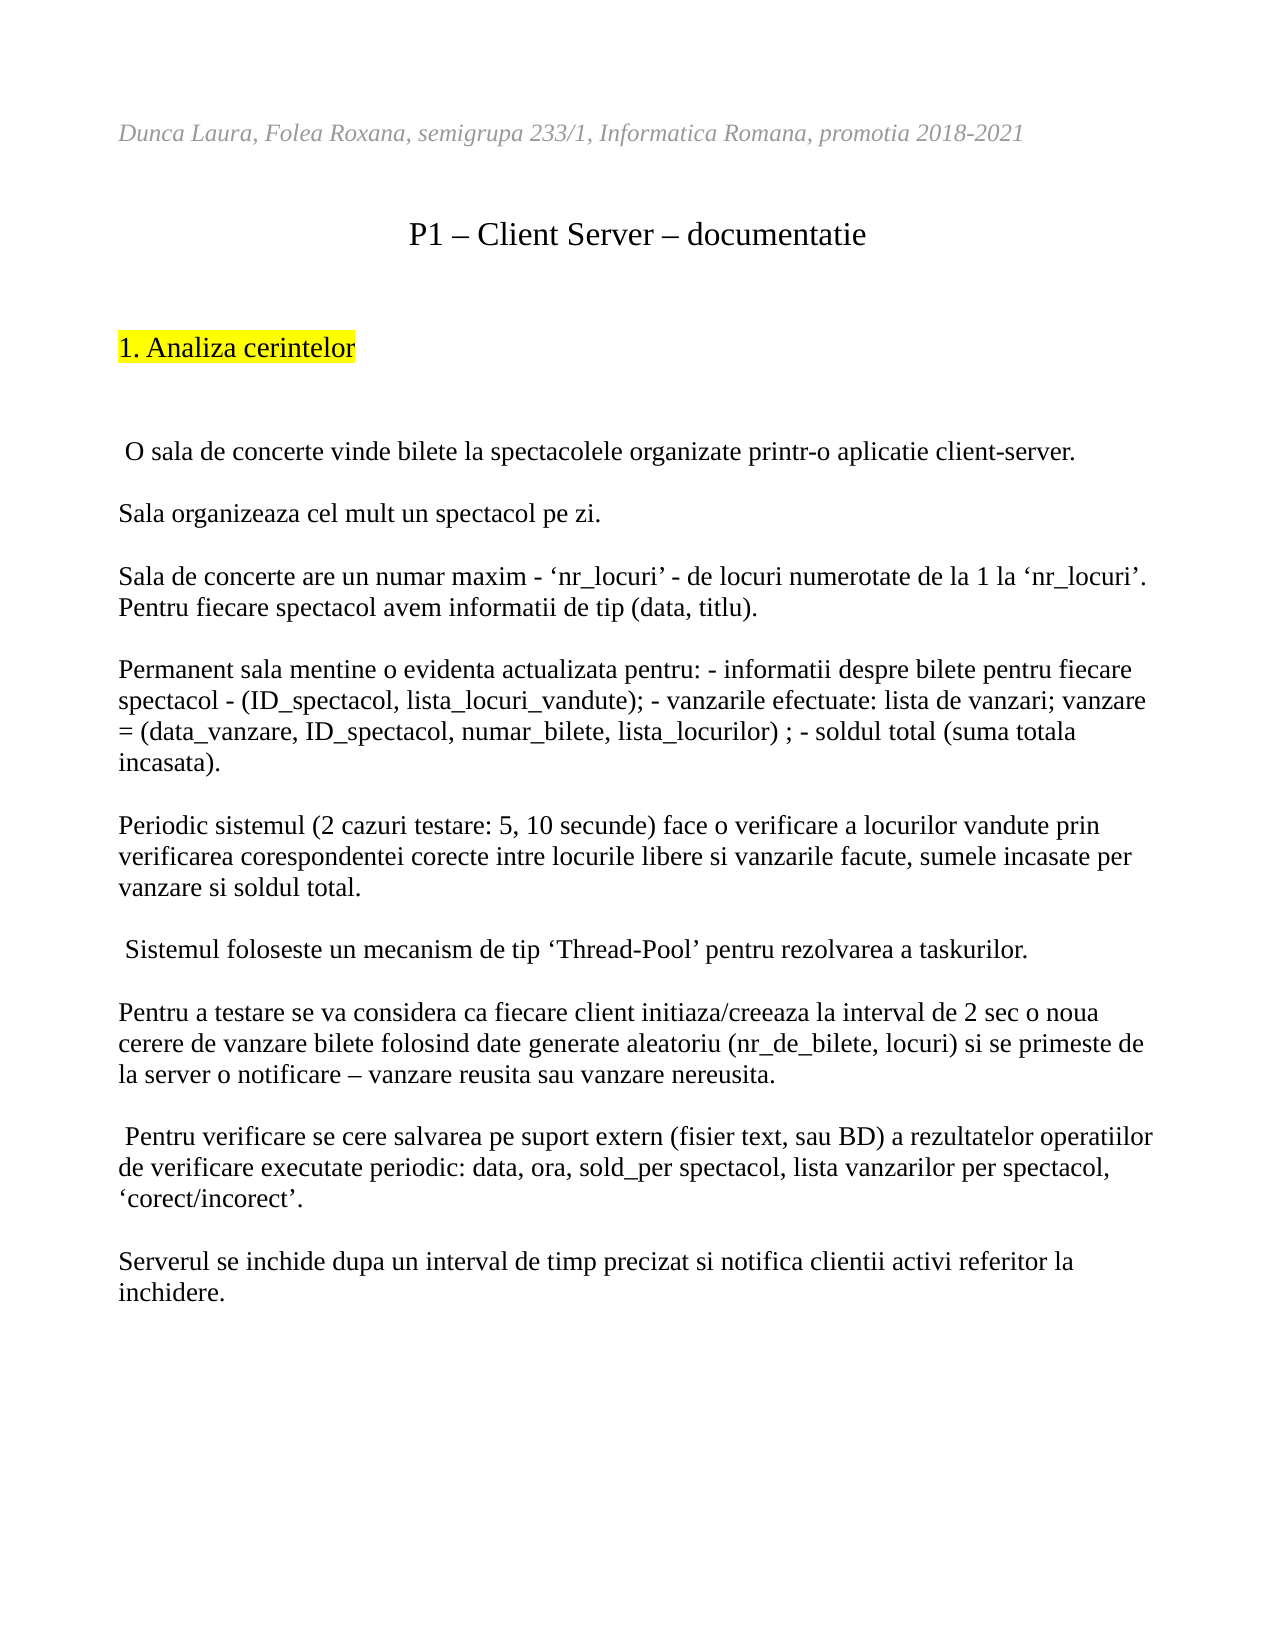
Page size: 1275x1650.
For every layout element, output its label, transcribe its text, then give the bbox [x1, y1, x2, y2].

text Pentru a testare se va considera ca fiecare client initiaza/creeaza la interval de 2 sec o noua cerere de vanzare bilete folosind date generate aleatoriu (nr_de_bilete, locuri) si se primeste de la server o notificare – vanzare reusita sau vanzare nereusita. [118, 996, 1157, 1089]
text Sistemul foloseste un mecanism de tip ‘Thread-Pool’ pentru rezolvarea a taskurilor. [118, 933, 1157, 964]
text Periodic sistemul (2 cazuri testare: 5, 10 secunde) face o verificare a locurilor vandute prin verificarea corespondentei corecte intre locurile libere si vanzarile facute, sumele incasate per vanzare si soldul total. [118, 809, 1157, 902]
text Serverul se inchide dupa un interval de timp precizat si notifica clientii activi referitor la inchidere. [118, 1245, 1157, 1307]
text P1 – Client Server – documentatie [118, 215, 1157, 253]
text Sala de concerte are un numar maxim - ‘nr_locuri’ - de locuri numerotate de la 1 la ‘nr_locuri’. Pentru fiecare spectacol avem informatii de tip (data, titlu). [118, 560, 1157, 622]
text Sala organizeaza cel mult un spectacol pe zi. [118, 497, 1157, 528]
text O sala de concerte vinde bilete la spectacolele organizate printr-o aplicatie client-server. [118, 435, 1157, 466]
text 1. Analiza cerintelor [118, 330, 1157, 363]
text Permanent sala mentine o evidenta actualizata pentru: - informatii despre bilete pentru fiecare spectacol - (ID_spectacol, lista_locuri_vandute); - vanzarile efectuate: lista de vanzari; vanzare = (data_vanzare, ID_spectacol, numar_bilete, lista_locurilor) ; - soldul total (suma totala incasata). [118, 653, 1157, 778]
text Pentru verificare se cere salvarea pe suport extern (fisier text, sau BD) a rezultatelor operatiilor de verificare executate periodic: data, ora, sold_per spectacol, lista vanzarilor per spectacol, ‘corect/incorect’. [118, 1120, 1157, 1214]
